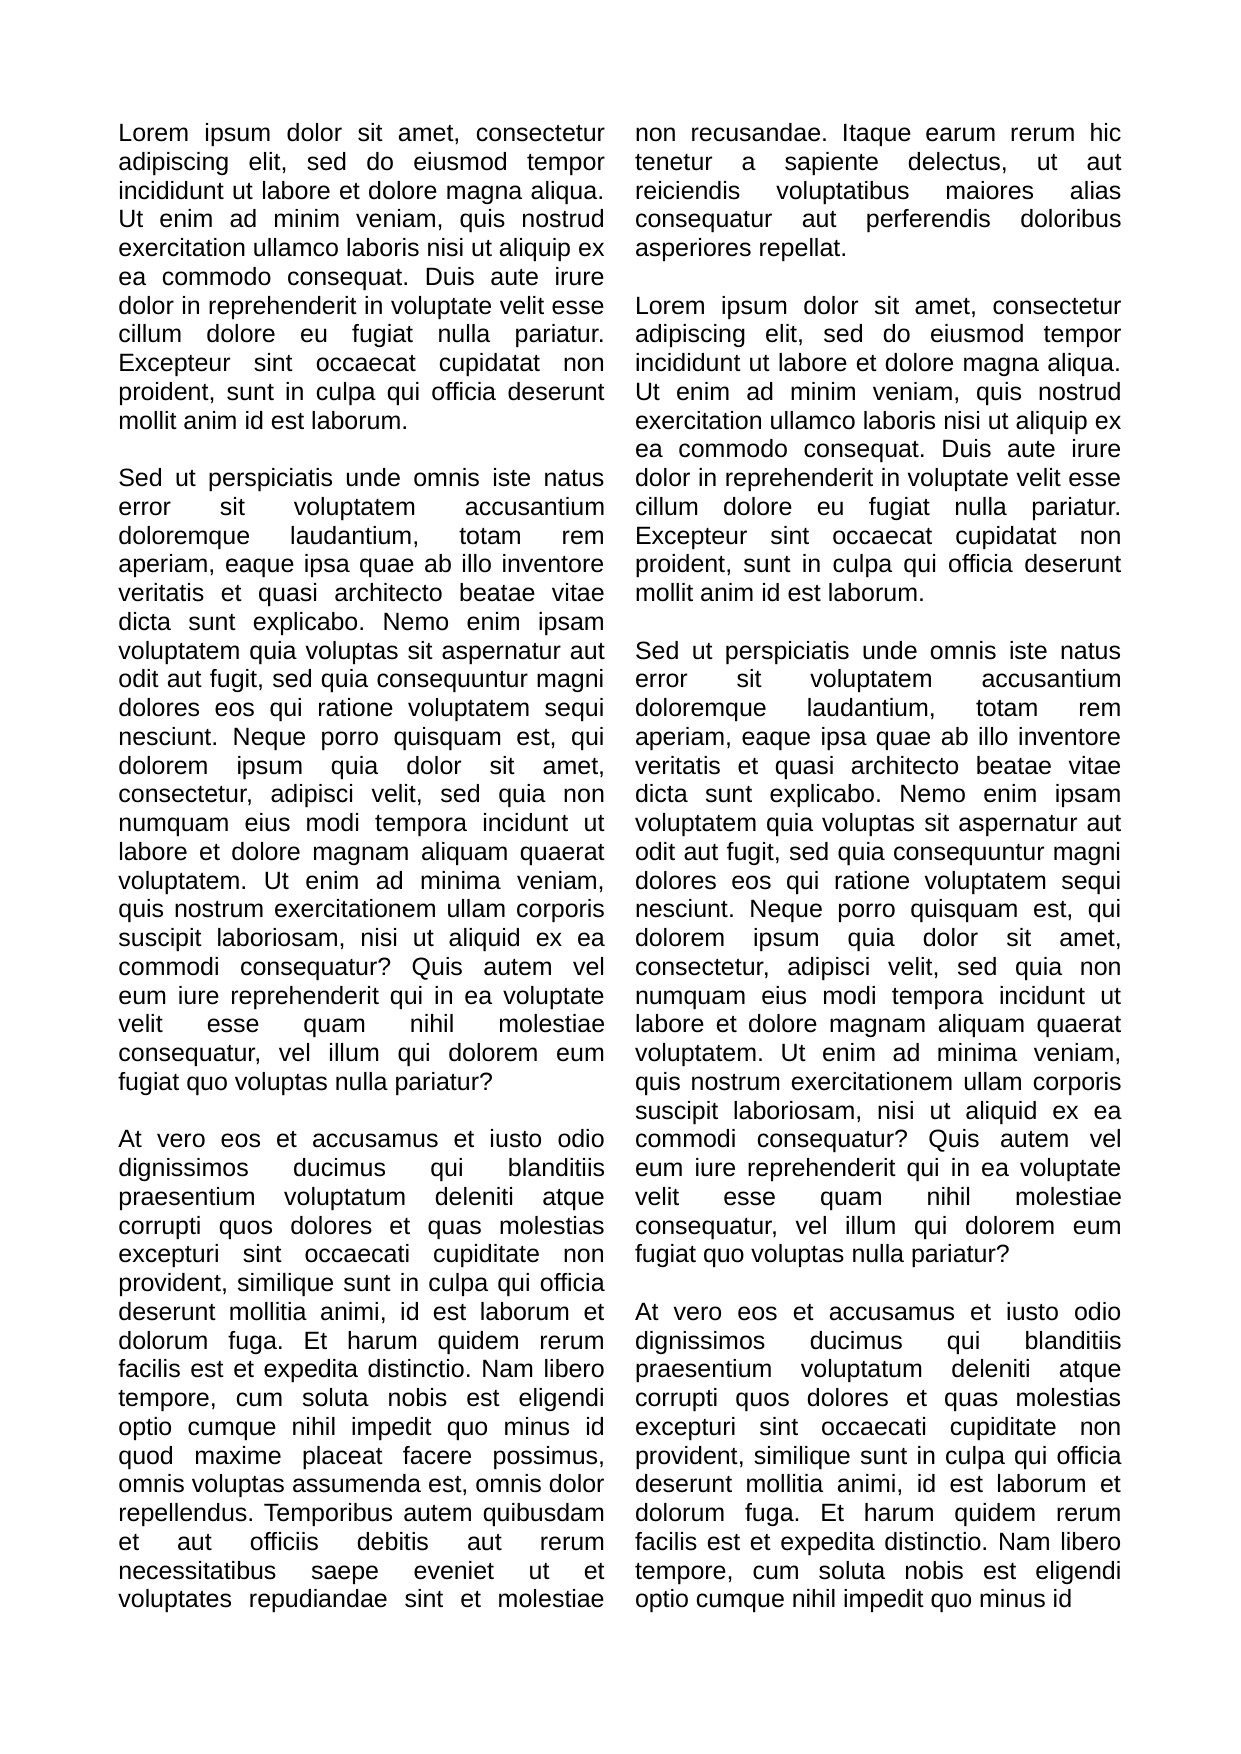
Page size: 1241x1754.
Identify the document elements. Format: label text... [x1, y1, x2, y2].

text Lorem ipsum dolor sit amet, consectetur adipiscing elit, sed do eiusmod tempor incididunt ut labore et dolore magna aliqua. Ut enim ad minim veniam, quis nostrud exercitation ullamco laboris nisi ut aliquip ex ea commodo consequat. Duis aute irure dolor in reprehenderit in voluptate velit esse cillum dolore eu fugiat nulla pariatur. Excepteur sint occaecat cupidatat non proident, sunt in culpa qui officia deserunt mollit anim id est laborum. [635, 291, 1122, 607]
text Sed ut perspiciatis unde omnis iste natus error sit voluptatem accusantium doloremque laudantium, totam rem aperiam, eaque ipsa quae ab illo inventore veritatis et quasi architecto beatae vitae dicta sunt explicabo. Nemo enim ipsam voluptatem quia voluptas sit aspernatur aut odit aut fugit, sed quia consequuntur magni dolores eos qui ratione voluptatem sequi nesciunt. Neque porro quisquam est, qui dolorem ipsum quia dolor sit amet, consectetur, adipisci velit, sed quia non numquam eius modi tempora incidunt ut labore et dolore magnam aliquam quaerat voluptatem. Ut enim ad minima veniam, quis nostrum exercitationem ullam corporis suscipit laboriosam, nisi ut aliquid ex ea commodi consequatur? Quis autem vel eum iure reprehenderit qui in ea voluptate velit esse quam nihil molestiae consequatur, vel illum qui dolorem eum fugiat quo voluptas nulla pariatur? [118, 463, 605, 1096]
text non recusandae. Itaque earum rerum hic tenetur a sapiente delectus, ut aut reiciendis voluptatibus maiores alias consequatur aut perferendis doloribus asperiores repellat. [635, 118, 1122, 262]
text At vero eos et accusamus et iusto odio dignissimos ducimus qui blanditiis praesentium voluptatum deleniti atque corrupti quos dolores et quas molestias excepturi sint occaecati cupiditate non provident, similique sunt in culpa qui officia deserunt mollitia animi, id est laborum et dolorum fuga. Et harum quidem rerum facilis est et expedita distinctio. Nam libero tempore, cum soluta nobis est eligendi optio cumque nihil impedit quo minus id [635, 1297, 1122, 1613]
text Sed ut perspiciatis unde omnis iste natus error sit voluptatem accusantium doloremque laudantium, totam rem aperiam, eaque ipsa quae ab illo inventore veritatis et quasi architecto beatae vitae dicta sunt explicabo. Nemo enim ipsam voluptatem quia voluptas sit aspernatur aut odit aut fugit, sed quia consequuntur magni dolores eos qui ratione voluptatem sequi nesciunt. Neque porro quisquam est, qui dolorem ipsum quia dolor sit amet, consectetur, adipisci velit, sed quia non numquam eius modi tempora incidunt ut labore et dolore magnam aliquam quaerat voluptatem. Ut enim ad minima veniam, quis nostrum exercitationem ullam corporis suscipit laboriosam, nisi ut aliquid ex ea commodi consequatur? Quis autem vel eum iure reprehenderit qui in ea voluptate velit esse quam nihil molestiae consequatur, vel illum qui dolorem eum fugiat quo voluptas nulla pariatur? [635, 636, 1122, 1268]
text Lorem ipsum dolor sit amet, consectetur adipiscing elit, sed do eiusmod tempor incididunt ut labore et dolore magna aliqua. Ut enim ad minim veniam, quis nostrud exercitation ullamco laboris nisi ut aliquip ex ea commodo consequat. Duis aute irure dolor in reprehenderit in voluptate velit esse cillum dolore eu fugiat nulla pariatur. Excepteur sint occaecat cupidatat non proident, sunt in culpa qui officia deserunt mollit anim id est laborum. [118, 118, 605, 434]
text At vero eos et accusamus et iusto odio dignissimos ducimus qui blanditiis praesentium voluptatum deleniti atque corrupti quos dolores et quas molestias excepturi sint occaecati cupiditate non provident, similique sunt in culpa qui officia deserunt mollitia animi, id est laborum et dolorum fuga. Et harum quidem rerum facilis est et expedita distinctio. Nam libero tempore, cum soluta nobis est eligendi optio cumque nihil impedit quo minus id quod maxime placeat facere possimus, omnis voluptas assumenda est, omnis dolor repellendus. Temporibus autem quibusdam et aut officiis debitis aut rerum necessitatibus saepe eveniet ut et voluptates repudiandae sint et molestiae [118, 1124, 605, 1613]
